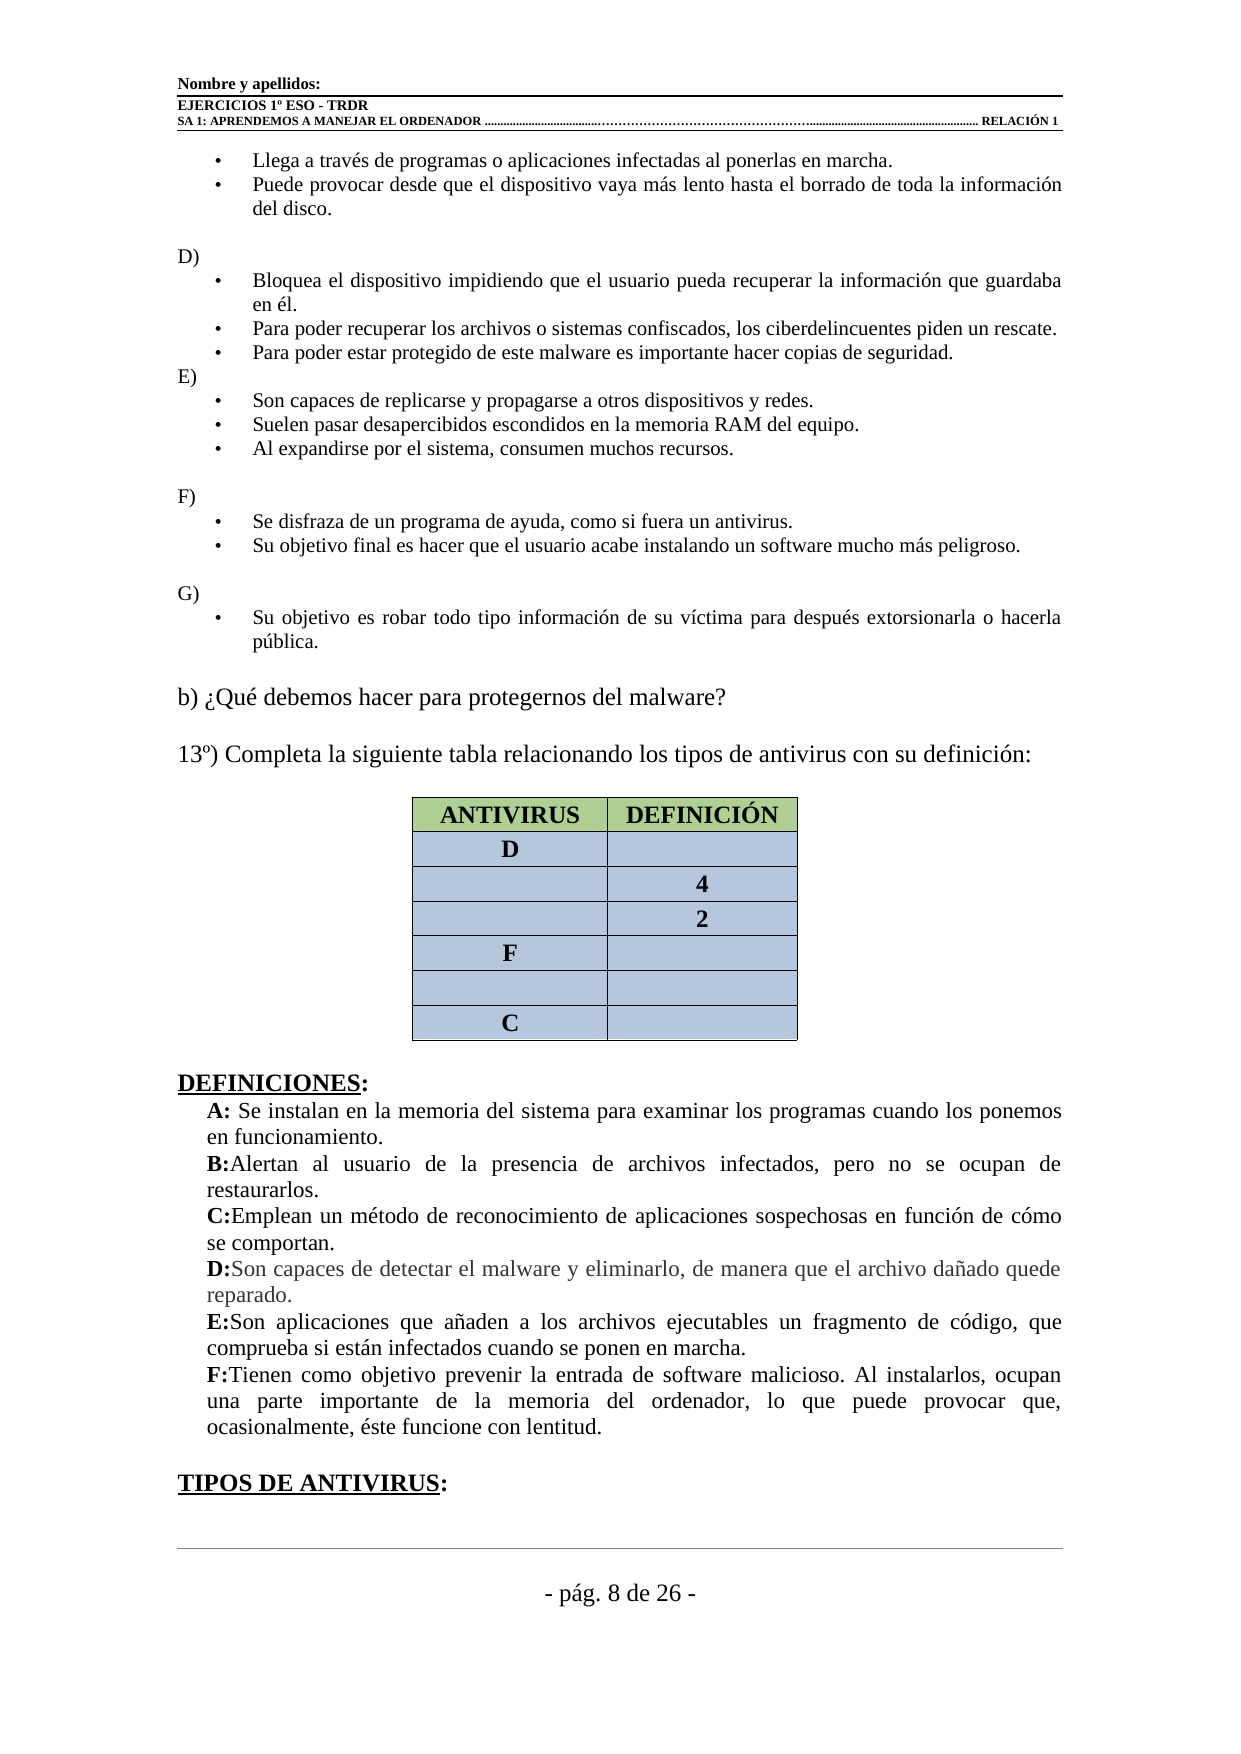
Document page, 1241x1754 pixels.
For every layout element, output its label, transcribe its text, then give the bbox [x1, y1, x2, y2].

text F:Tienen como objetivo prevenir la entrada de software malicioso. Al instalarlos, ocupan una parte importante de la memoria del ordenador, lo que puede provocar que, ocasionalmente, éste funcione con lentitud. [207, 1361, 1063, 1440]
text G) [177, 581, 1063, 605]
table_header ANTIVIRUS [413, 798, 607, 831]
table_cell [413, 971, 607, 1005]
table_cell [413, 867, 607, 901]
list Para poder estar protegido de este malware es importante hacer copias de seguridad. [215, 340, 1063, 364]
text A: Se instalan en la memoria del sistema para examinar los programas cuando los ponemos en funcionamiento. [207, 1097, 1063, 1150]
text B:Alertan al usuario de la presencia de archivos infectados, pero no se ocupan de restaurarlos. [207, 1150, 1063, 1202]
table_cell [608, 971, 797, 1005]
table_cell C [413, 1006, 607, 1039]
text E:Son aplicaciones que añaden a los archivos ejecutables un fragmento de código, que comprueba si están infectados cuando se ponen en marcha. [207, 1308, 1063, 1361]
list Su objetivo final es hacer que el usuario acabe instalando un software mucho más peligroso. [215, 533, 1063, 557]
list Bloquea el dispositivo impidiendo que el usuario pueda recuperar la información que guardaba en él. [215, 268, 1063, 316]
list 13º) Completa la siguiente tabla relacionando los tipos de antivirus con su definición: [177, 739, 1063, 768]
list b) ¿Qué debemos hacer para protegernos del malware? [177, 682, 1063, 710]
list Son capaces de replicarse y propagarse a otros dispositivos y redes. [215, 388, 1063, 412]
text D) [177, 244, 1063, 268]
list Puede provocar desde que el dispositivo vaya más lento hasta el borrado de toda la información del disco. [215, 172, 1063, 220]
list Al expandirse por el sistema, consumen muchos recursos. [215, 436, 1063, 460]
text C:Emplean un método de reconocimiento de aplicaciones sospechosas en función de cómo se comportan. [207, 1202, 1063, 1255]
table_header DEFINICIÓN [608, 798, 797, 831]
text TIPOS DE ANTIVIRUS: [177, 1468, 1063, 1497]
table_cell F [413, 936, 607, 970]
list Suelen pasar desapercibidos escondidos en la memoria RAM del equipo. [215, 412, 1063, 436]
text F) [177, 484, 1063, 508]
table_cell [608, 936, 797, 970]
table_cell [608, 1006, 797, 1039]
table_cell D [413, 832, 607, 866]
text DEFINICIONES: [177, 1068, 1063, 1097]
table_cell 2 [608, 902, 797, 935]
text D:Son capaces de detectar el malware y eliminarlo, de manera que el archivo dañado quede reparado. [207, 1255, 1063, 1308]
list Para poder recuperar los archivos o sistemas confiscados, los ciberdelincuentes piden un rescate. [215, 316, 1063, 340]
text E) [177, 364, 1063, 388]
table_cell 4 [608, 867, 797, 901]
table_cell [413, 902, 607, 935]
list Se disfraza de un programa de ayuda, como si fuera un antivirus. [215, 508, 1063, 533]
table_cell [608, 832, 797, 866]
list Llega a través de programas o aplicaciones infectadas al ponerlas en marcha. [215, 148, 1063, 172]
list Su objetivo es robar todo tipo información de su víctima para después extorsionarla o hacerla pública. [215, 605, 1063, 653]
